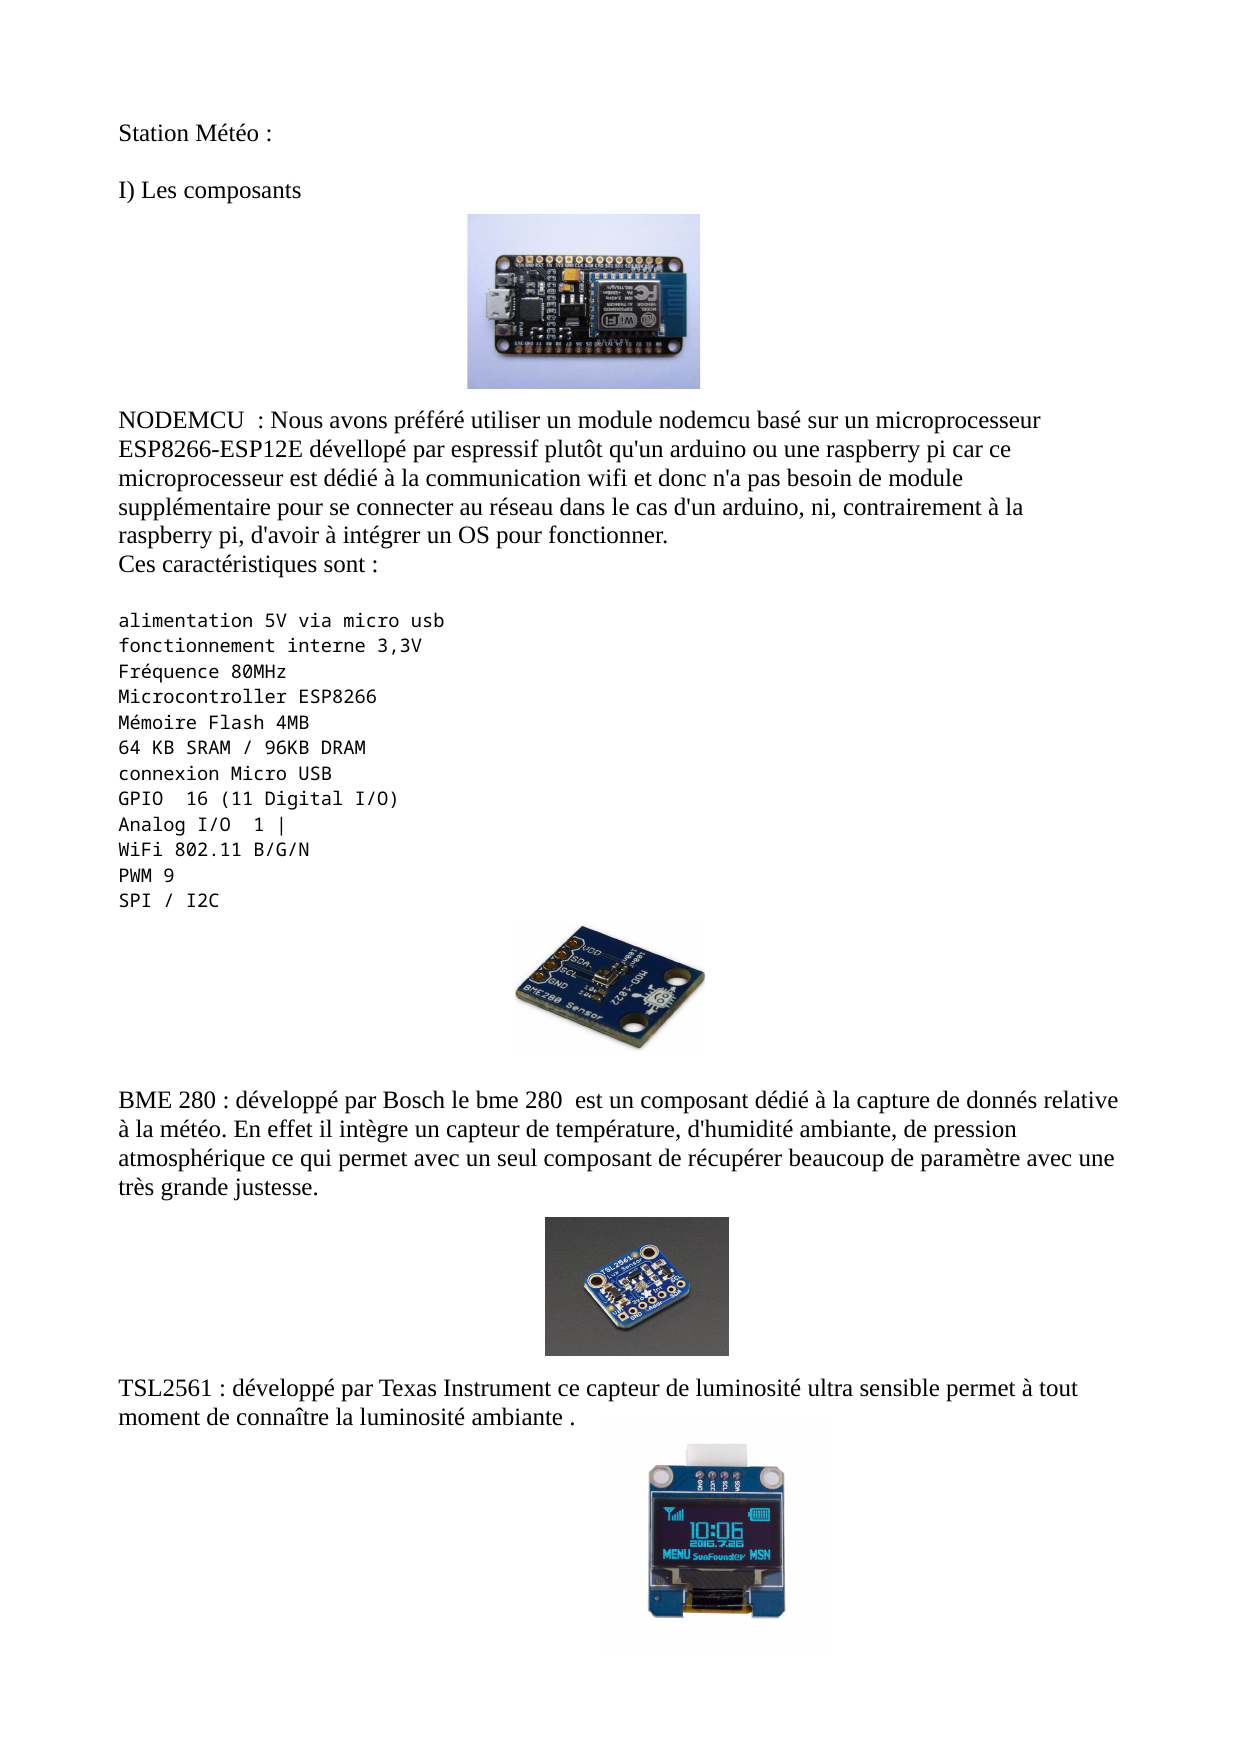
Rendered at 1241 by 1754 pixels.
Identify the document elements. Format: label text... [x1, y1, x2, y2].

text Fréquence 80MHz [118, 658, 1122, 683]
text TSL2561 : développé par Texas Instrument ce capteur de luminosité ultra sensible permet à tout moment de connaître la luminosité ambiante . [118, 1373, 1122, 1431]
picture [514, 923, 706, 1051]
text NODEMCU : Nous avons préféré utiliser un module nodemcu basé sur un microprocesseur ESP8266-ESP12E dévellopé par espressif plutôt qu'un arduino ou une raspberry pi car ce microprocesseur est dédié à la communication wifi et donc n'a pas besoin de module supplémentaire pour se connecter au réseau dans le cas d'un arduino, ni, contrairement à la raspberry pi, d'avoir à intégrer un OS pour fonctionner. [118, 377, 1122, 549]
picture [545, 1217, 729, 1356]
text Mémoire Flash 4MB [118, 709, 1122, 734]
text Ces caractéristiques sont : [118, 549, 1122, 578]
text Microcontroller ESP8266 [118, 683, 1122, 709]
text alimentation 5V via micro usb [118, 607, 1122, 632]
text SPI / I2C [118, 888, 1122, 913]
text 64 KB SRAM / 96KB DRAM [118, 734, 1122, 760]
picture [600, 1419, 833, 1653]
text GPIO 16 (11 Digital I/O) [118, 786, 1122, 811]
text BME 280 : développé par Bosch le bme 280 est un composant dédié à la capture de donnés relative à la météo. En effet il intègre un capteur de température, d'humidité ambiante, de pression atmosphérique ce qui permet avec un seul composant de récupérer beaucoup de paramètre avec une très grande justesse. [118, 1086, 1122, 1201]
picture [467, 214, 700, 389]
text WiFi 802.11 B/G/N [118, 837, 1122, 862]
text I) Les composants [118, 176, 1122, 204]
text PWM 9 [118, 862, 1122, 888]
text connexion Micro USB [118, 760, 1122, 786]
text Station Météo : [118, 118, 1122, 147]
text fonctionnement interne 3,3V [118, 632, 1122, 658]
text Analog I/O 1 | [118, 811, 1122, 837]
